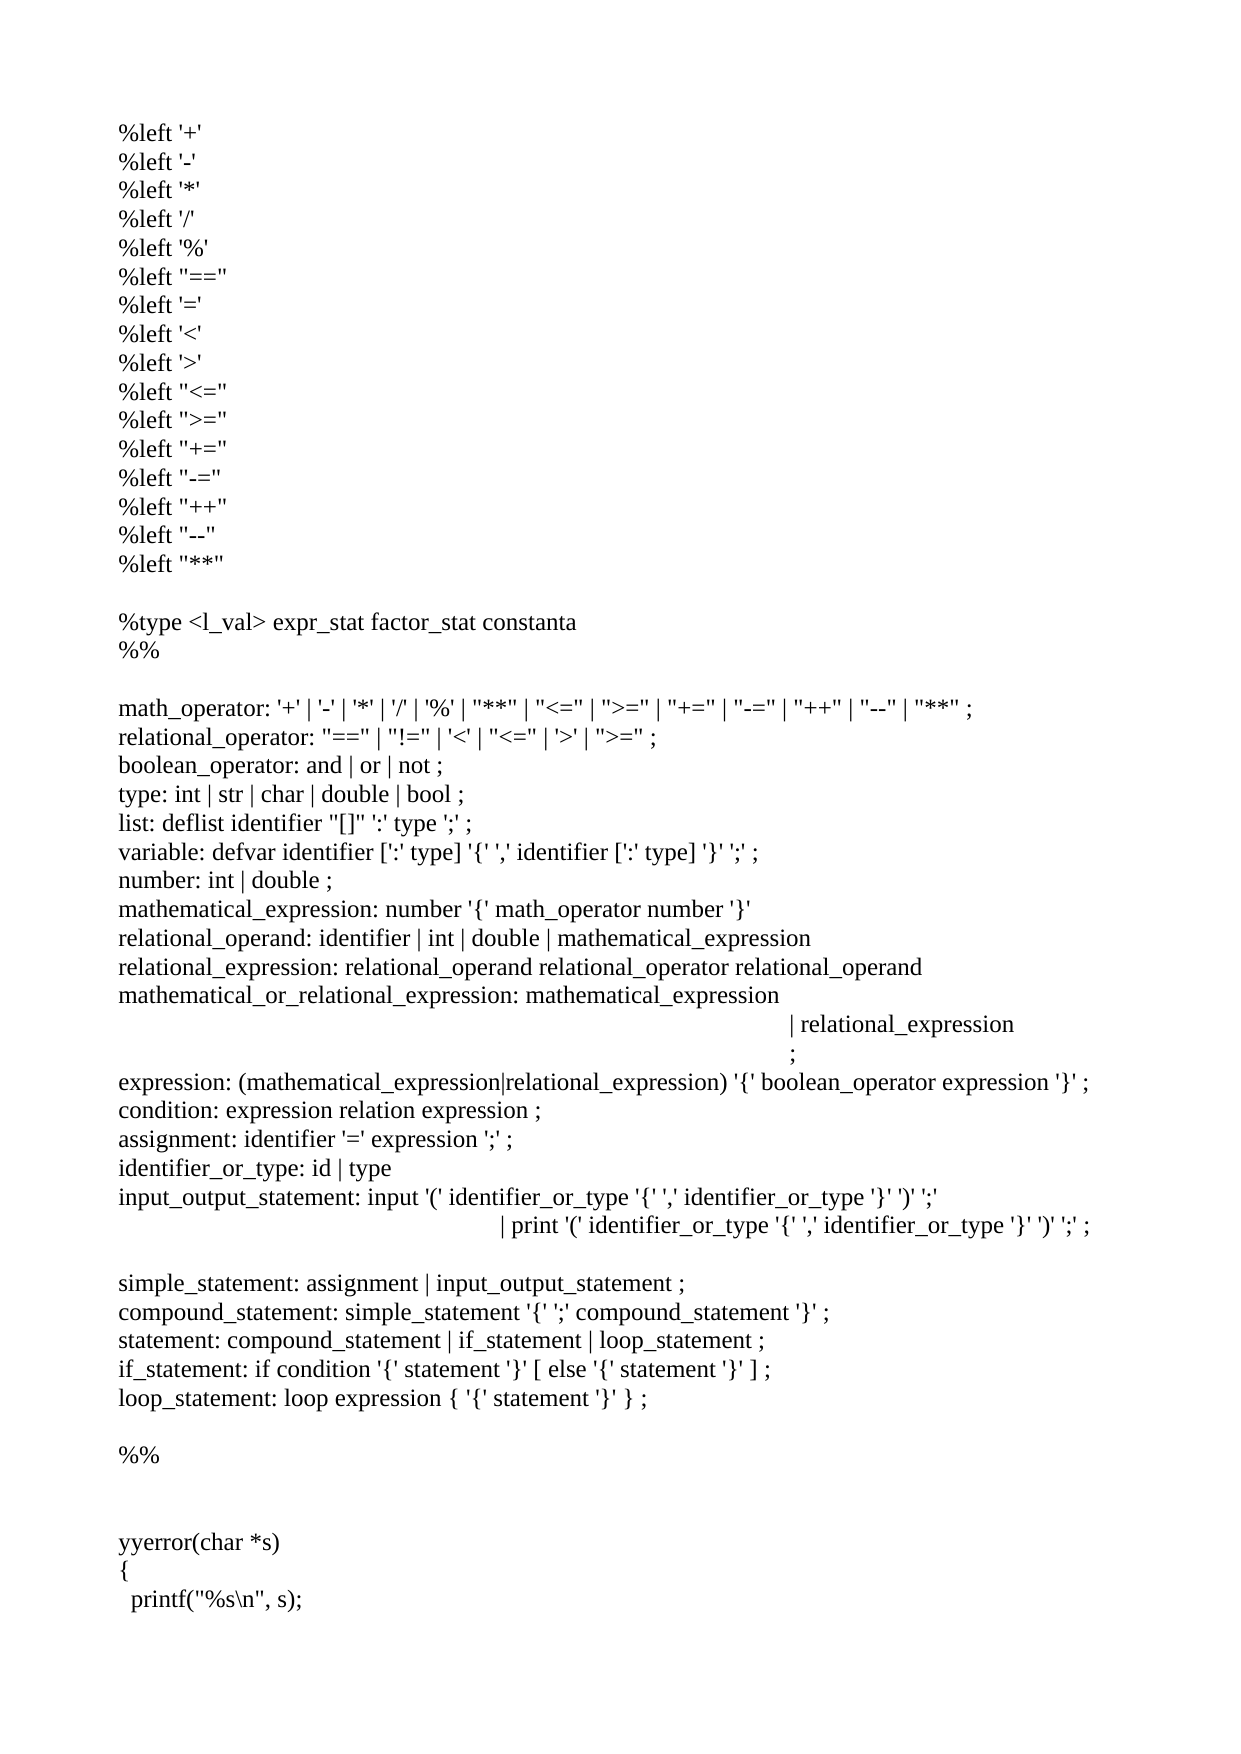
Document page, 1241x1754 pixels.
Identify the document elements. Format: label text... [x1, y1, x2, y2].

text loop_statement: loop expression { '{' statement '}' } ; [118, 1383, 1122, 1412]
text statement: compound_statement | if_statement | loop_statement ; [118, 1326, 1122, 1354]
text %left '*' [118, 176, 1122, 204]
text %left '+' [118, 118, 1122, 147]
text expression: (mathematical_expression|relational_expression) '{' boolean_operator expression '}' ; [118, 1067, 1122, 1096]
text %left '%' [118, 233, 1122, 262]
text %left '-' [118, 147, 1122, 176]
text if_statement: if condition '{' statement '}' [ else '{' statement '}' ] ; [118, 1354, 1122, 1383]
text %left "==" [118, 262, 1122, 291]
text %% [118, 1441, 1122, 1469]
text condition: expression relation expression ; [118, 1096, 1122, 1124]
text boolean_operator: and | or | not ; [118, 751, 1122, 779]
text number: int | double ; [118, 866, 1122, 894]
text %left '>' [118, 348, 1122, 377]
text %left ">=" [118, 406, 1122, 434]
text | relational_expression [118, 1009, 1122, 1038]
text assignment: identifier '=' expression ';' ; [118, 1124, 1122, 1153]
text %type <l_val> expr_stat factor_stat constanta [118, 607, 1122, 636]
text %left "<=" [118, 377, 1122, 406]
text input_output_statement: input '(' identifier_or_type '{' ',' identifier_or_type '}' ')' ';' [118, 1182, 1122, 1211]
text mathematical_or_relational_expression: mathematical_expression [118, 981, 1122, 1009]
text %left "++" [118, 492, 1122, 521]
text relational_expression: relational_operand relational_operator relational_operand [118, 952, 1122, 981]
text %left "--" [118, 521, 1122, 549]
text math_operator: '+' | '-' | '*' | '/' | '%' | "**" | "<=" | ">=" | "+=" | "-=" | "++" | "--" | "**" ; [118, 693, 1122, 722]
text list: deflist identifier "[]" ':' type ';' ; [118, 808, 1122, 837]
text %% [118, 636, 1122, 664]
text ; [118, 1038, 1122, 1067]
text relational_operator: "==" | "!=" | '<' | "<=" | '>' | ">=" ; [118, 722, 1122, 751]
text variable: defvar identifier [':' type] '{' ',' identifier [':' type] '}' ';' ; [118, 837, 1122, 866]
text %left '=' [118, 291, 1122, 319]
text %left "-=" [118, 463, 1122, 492]
text type: int | str | char | double | bool ; [118, 779, 1122, 808]
text identifier_or_type: id | type [118, 1153, 1122, 1182]
text %left "**" [118, 549, 1122, 578]
text | print '(' identifier_or_type '{' ',' identifier_or_type '}' ')' ';' ; [118, 1211, 1122, 1239]
text %left '<' [118, 319, 1122, 348]
text yyerror(char *s) [118, 1527, 1122, 1556]
text %left "+=" [118, 434, 1122, 463]
text relational_operand: identifier | int | double | mathematical_expression [118, 923, 1122, 952]
text mathematical_expression: number '{' math_operator number '}' [118, 894, 1122, 923]
text { [118, 1556, 1122, 1584]
text printf("%s\n", s); [118, 1584, 1122, 1613]
text %left '/' [118, 204, 1122, 233]
text compound_statement: simple_statement '{' ';' compound_statement '}' ; [118, 1297, 1122, 1326]
text simple_statement: assignment | input_output_statement ; [118, 1268, 1122, 1297]
